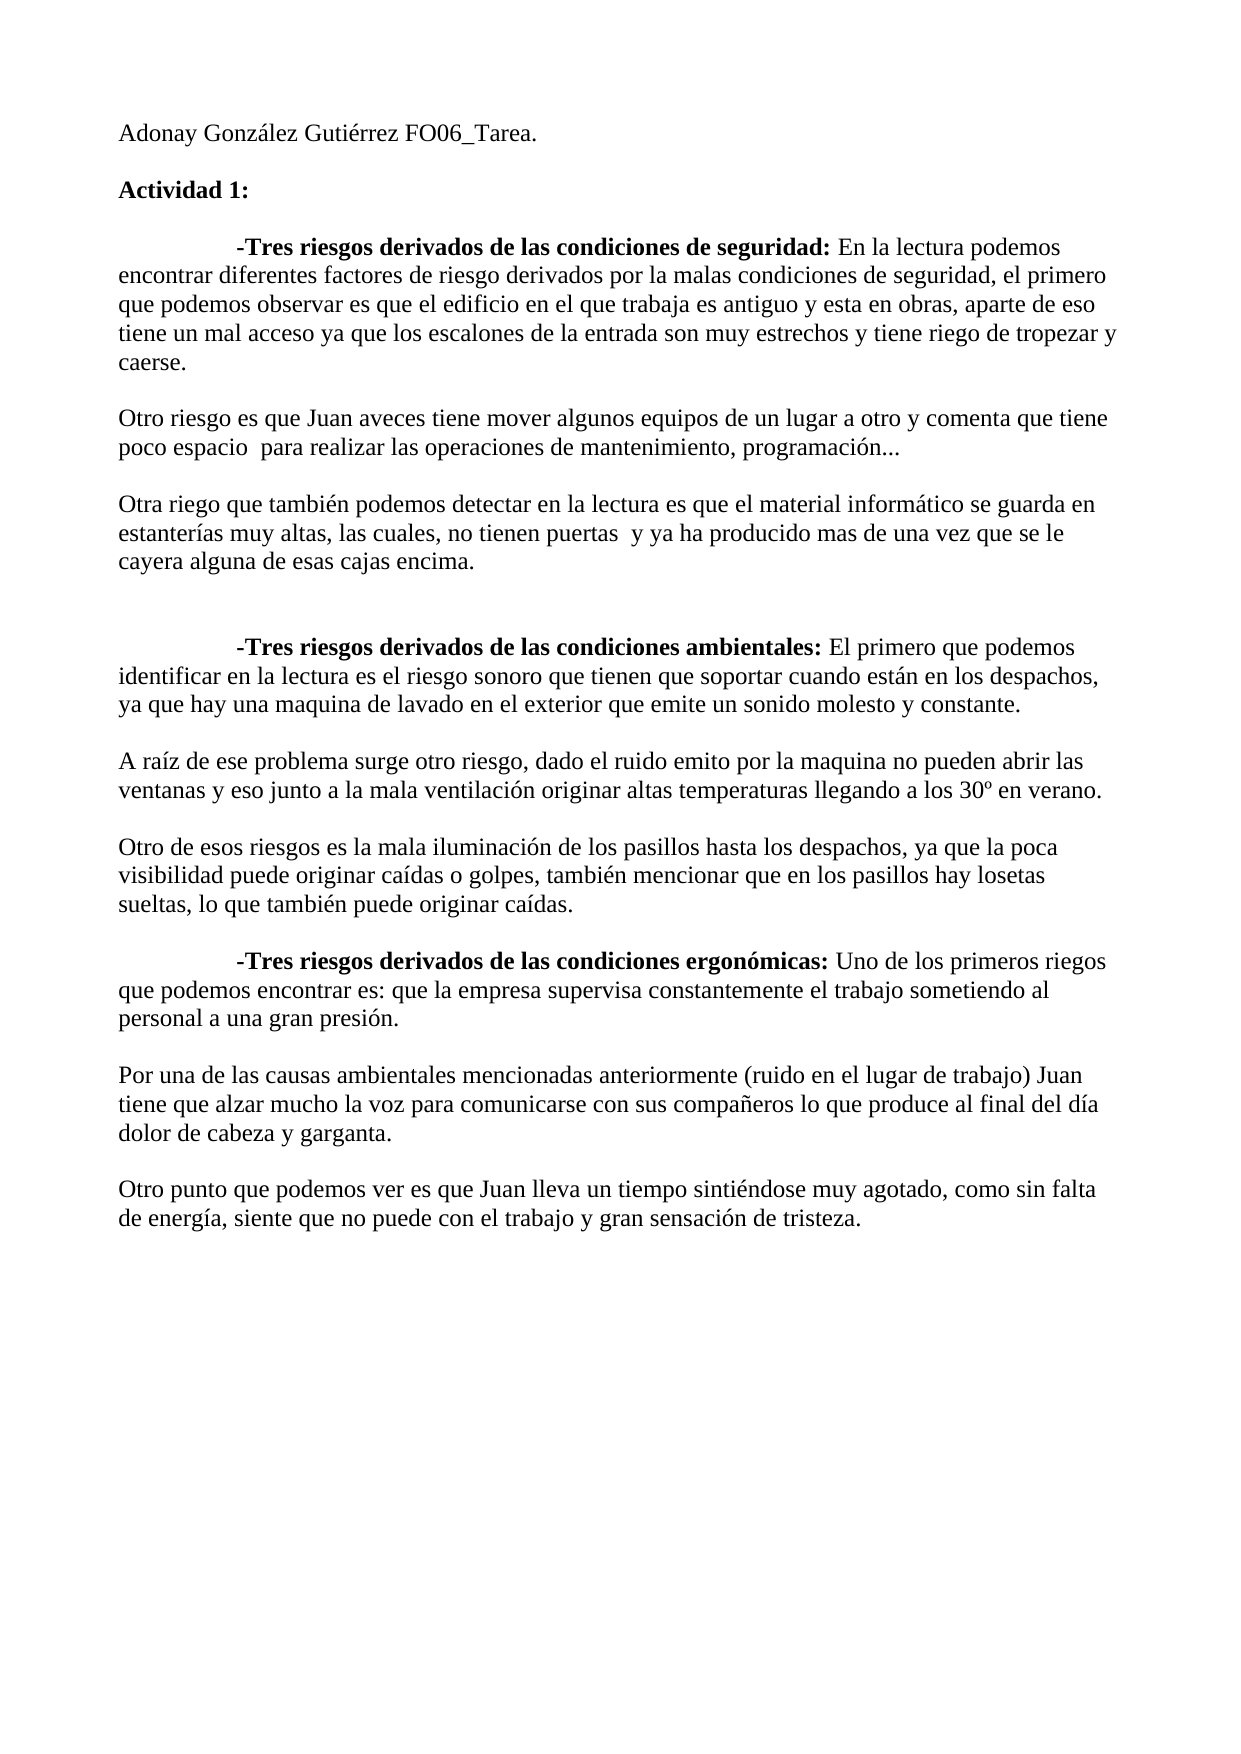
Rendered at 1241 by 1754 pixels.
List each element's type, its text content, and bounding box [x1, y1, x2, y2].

text Otro riesgo es que Juan aveces tiene mover algunos equipos de un lugar a otro y comenta que tiene poco espacio para realizar las operaciones de mantenimiento, programación... [118, 403, 1122, 461]
text -Tres riesgos derivados de las condiciones ergonómicas: Uno de los primeros riegos que podemos encontrar es: que la empresa supervisa constantemente el trabajo sometiendo al personal a una gran presión. [118, 946, 1122, 1032]
text Otro punto que podemos ver es que Juan lleva un tiempo sintiéndose muy agotado, como sin falta de energía, siente que no puede con el trabajo y gran sensación de tristeza. [118, 1174, 1122, 1232]
text Actividad 1: [118, 175, 1122, 204]
text A raíz de ese problema surge otro riesgo, dado el ruido emito por la maquina no pueden abrir las ventanas y eso junto a la mala ventilación originar altas temperaturas llegando a los 30º en verano. [118, 746, 1122, 804]
text Otra riego que también podemos detectar en la lectura es que el material informático se guarda en estanterías muy altas, las cuales, no tienen puertas y ya ha producido mas de una vez que se le cayera alguna de esas cajas encima. [118, 489, 1122, 575]
text Adonay González Gutiérrez FO06_Tarea. [118, 118, 1122, 147]
text Otro de esos riesgos es la mala iluminación de los pasillos hasta los despachos, ya que la poca visibilidad puede originar caídas o golpes, también mencionar que en los pasillos hay losetas sueltas, lo que también puede originar caídas. [118, 832, 1122, 918]
text -Tres riesgos derivados de las condiciones de seguridad: En la lectura podemos encontrar diferentes factores de riesgo derivados por la malas condiciones de seguridad, el primero que podemos observar es que el edificio en el que trabaja es antiguo y esta en obras, aparte de eso tiene un mal acceso ya que los escalones de la entrada son muy estrechos y tiene riego de tropezar y caerse. [118, 232, 1122, 375]
text -Tres riesgos derivados de las condiciones ambientales: El primero que podemos identificar en la lectura es el riesgo sonoro que tienen que soportar cuando están en los despachos, ya que hay una maquina de lavado en el exterior que emite un sonido molesto y constante. [118, 632, 1122, 718]
text Por una de las causas ambientales mencionadas anteriormente (ruido en el lugar de trabajo) Juan tiene que alzar mucho la voz para comunicarse con sus compañeros lo que produce al final del día dolor de cabeza y garganta. [118, 1060, 1122, 1147]
